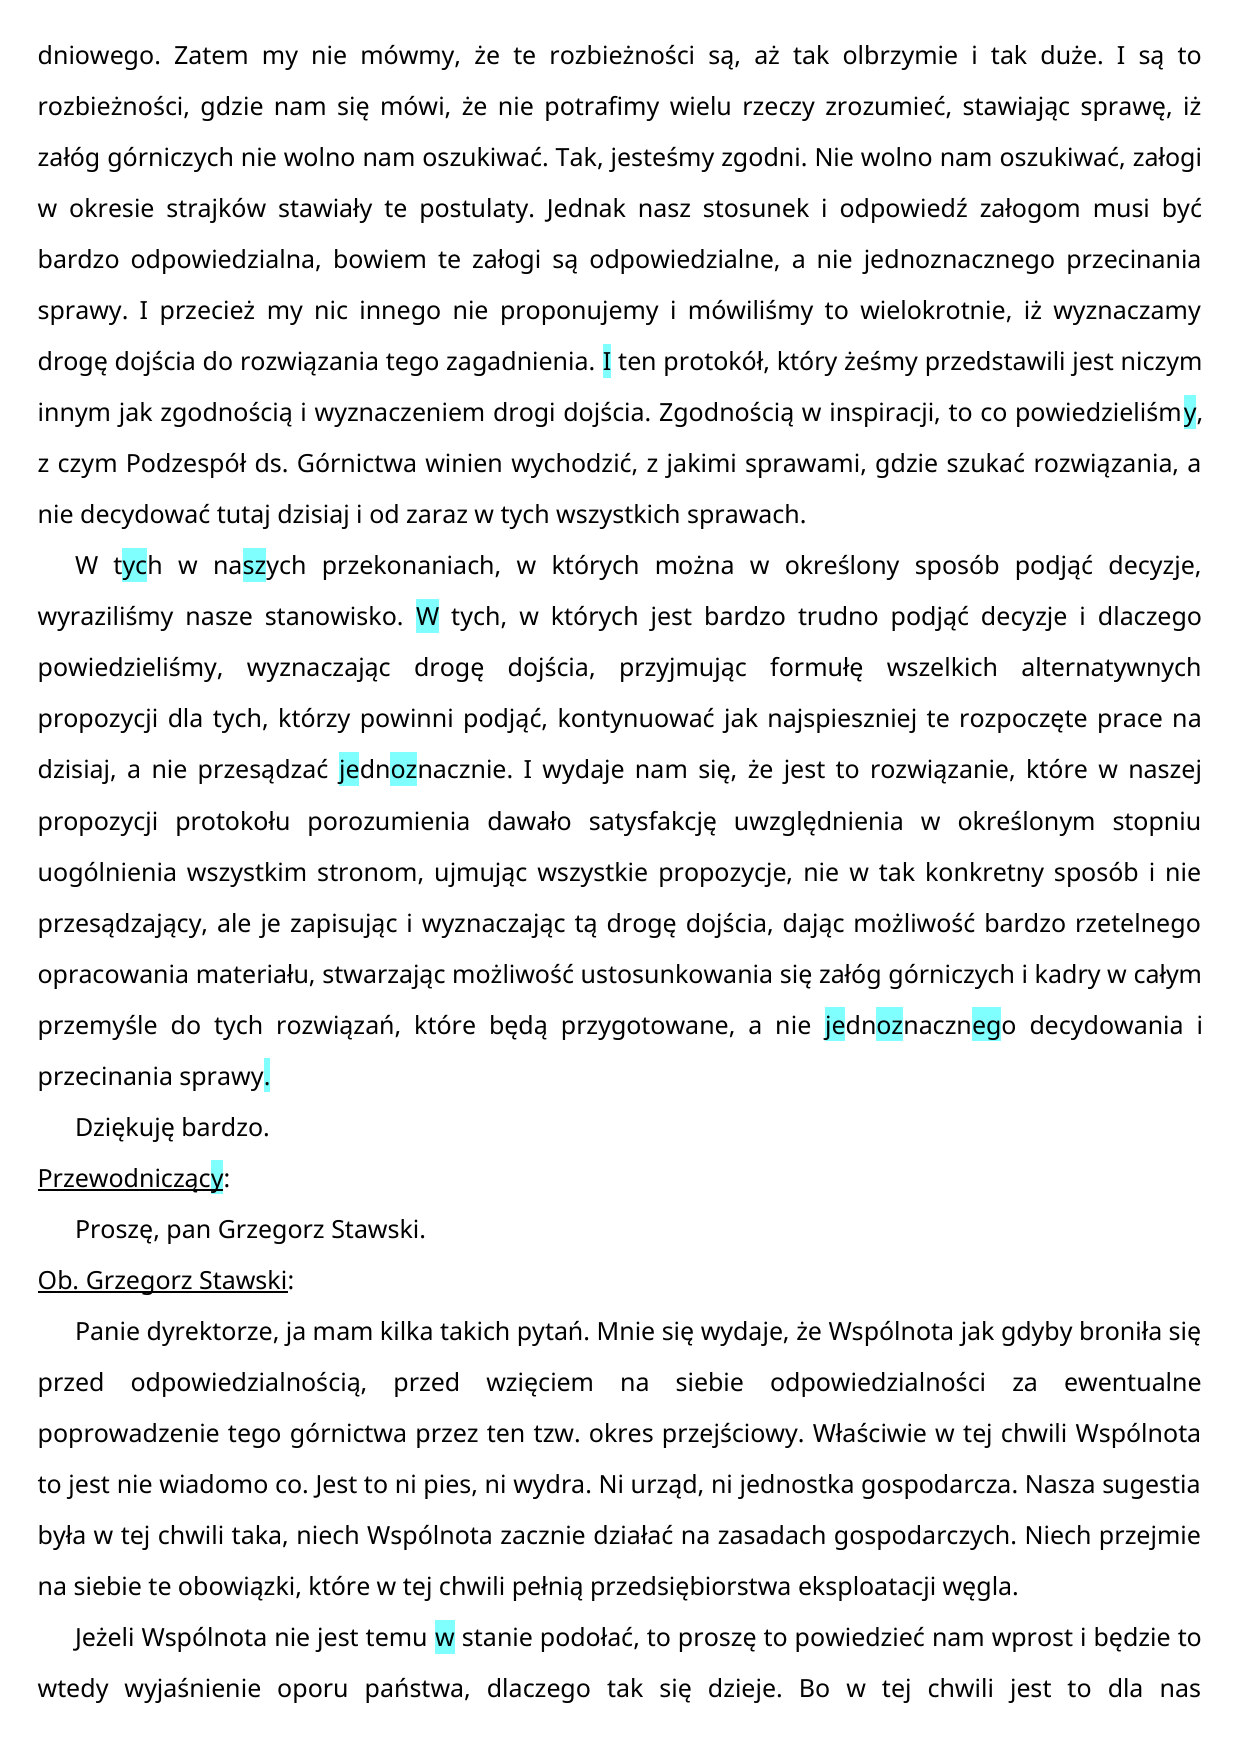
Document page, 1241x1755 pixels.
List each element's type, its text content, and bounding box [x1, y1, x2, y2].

text Jeżeli Wspólnota nie jest temu w stanie podołać, to proszę to powiedzieć nam wprost i będzie to wtedy wyjaśnienie oporu państwa, dlaczego tak się dzieje. Bo w tej chwili jest to dla nas [37, 1620, 1203, 1705]
text Ob. Grzegorz Stawski: [37, 1262, 1203, 1297]
text dniowego. Zatem my nie mówmy, że te rozbieżności są, aż tak olbrzymie i tak duże. I są to rozbieżności, gdzie nam się mówi, że nie potrafimy wielu rzeczy zrozumieć, stawiając sprawę, iż załóg górniczych nie wolno nam oszukiwać. Tak, jesteśmy zgodni. Nie wolno nam oszukiwać, załogi w okresie strajków stawiały te postulaty. Jednak nasz stosunek i odpowiedź załogom musi być bardzo odpowiedzialna, bowiem te załogi są odpowiedzialne, a nie jednoznacznego przecinania sprawy. I przecież my nic innego nie proponujemy i mówiliśmy to wielokrotnie, iż wyznaczamy drogę dojścia do rozwiązania tego zagadnienia. I ten protokół, który żeśmy przedstawili jest niczym innym jak zgodnością i wyznaczeniem drogi dojścia. Zgodnością w inspiracji, to co powiedzieliśmy, z czym Podzespół ds. Górnictwa winien wychodzić, z jakimi sprawami, gdzie szukać rozwiązania, a nie decydować tutaj dzisiaj i od zaraz w tych wszystkich sprawach. [37, 37, 1203, 531]
text Proszę, pan Grzegorz Stawski. [37, 1211, 1203, 1246]
text W tych w naszych przekonaniach, w których można w określony sposób podjąć decyzje, wyraziliśmy nasze stanowisko. W tych, w których jest bardzo trudno podjąć decyzje i dlaczego powiedzieliśmy, wyznaczając drogę dojścia, przyjmując formułę wszelkich alternatywnych propozycji dla tych, którzy powinni podjąć, kontynuować jak najspieszniej te rozpoczęte prace na dzisiaj, a nie przesądzać jednoznacznie. I wydaje nam się, że jest to rozwiązanie, które w naszej propozycji protokołu porozumienia dawało satysfakcję uwzględnienia w określonym stopniu uogólnienia wszystkim stronom, ujmując wszystkie propozycje, nie w tak konkretny sposób i nie przesądzający, ale je zapisując i wyznaczając tą drogę dojścia, dając możliwość bardzo rzetelnego opracowania materiału, stwarzając możliwość ustosunkowania się załóg górniczych i kadry w całym przemyśle do tych rozwiązań, które będą przygotowane, a nie jednoznacznego decydowania i przecinania sprawy. [37, 548, 1203, 1092]
text Przewodniczący: [37, 1160, 1203, 1194]
text Panie dyrektorze, ja mam kilka takich pytań. Mnie się wydaje, że Wspólnota jak gdyby broniła się przed odpowiedzialnością, przed wzięciem na siebie odpowiedzialności za ewentualne poprowadzenie tego górnictwa przez ten tzw. okres przejściowy. Właściwie w tej chwili Wspólnota to jest nie wiadomo co. Jest to ni pies, ni wydra. Ni urząd, ni jednostka gospodarcza. Nasza sugestia była w tej chwili taka, niech Wspólnota zacznie działać na zasadach gospodarczych. Niech przejmie na siebie te obowiązki, które w tej chwili pełnią przedsiębiorstwa eksploatacji węgla. [37, 1313, 1203, 1603]
text Dziękuję bardzo. [37, 1109, 1203, 1143]
